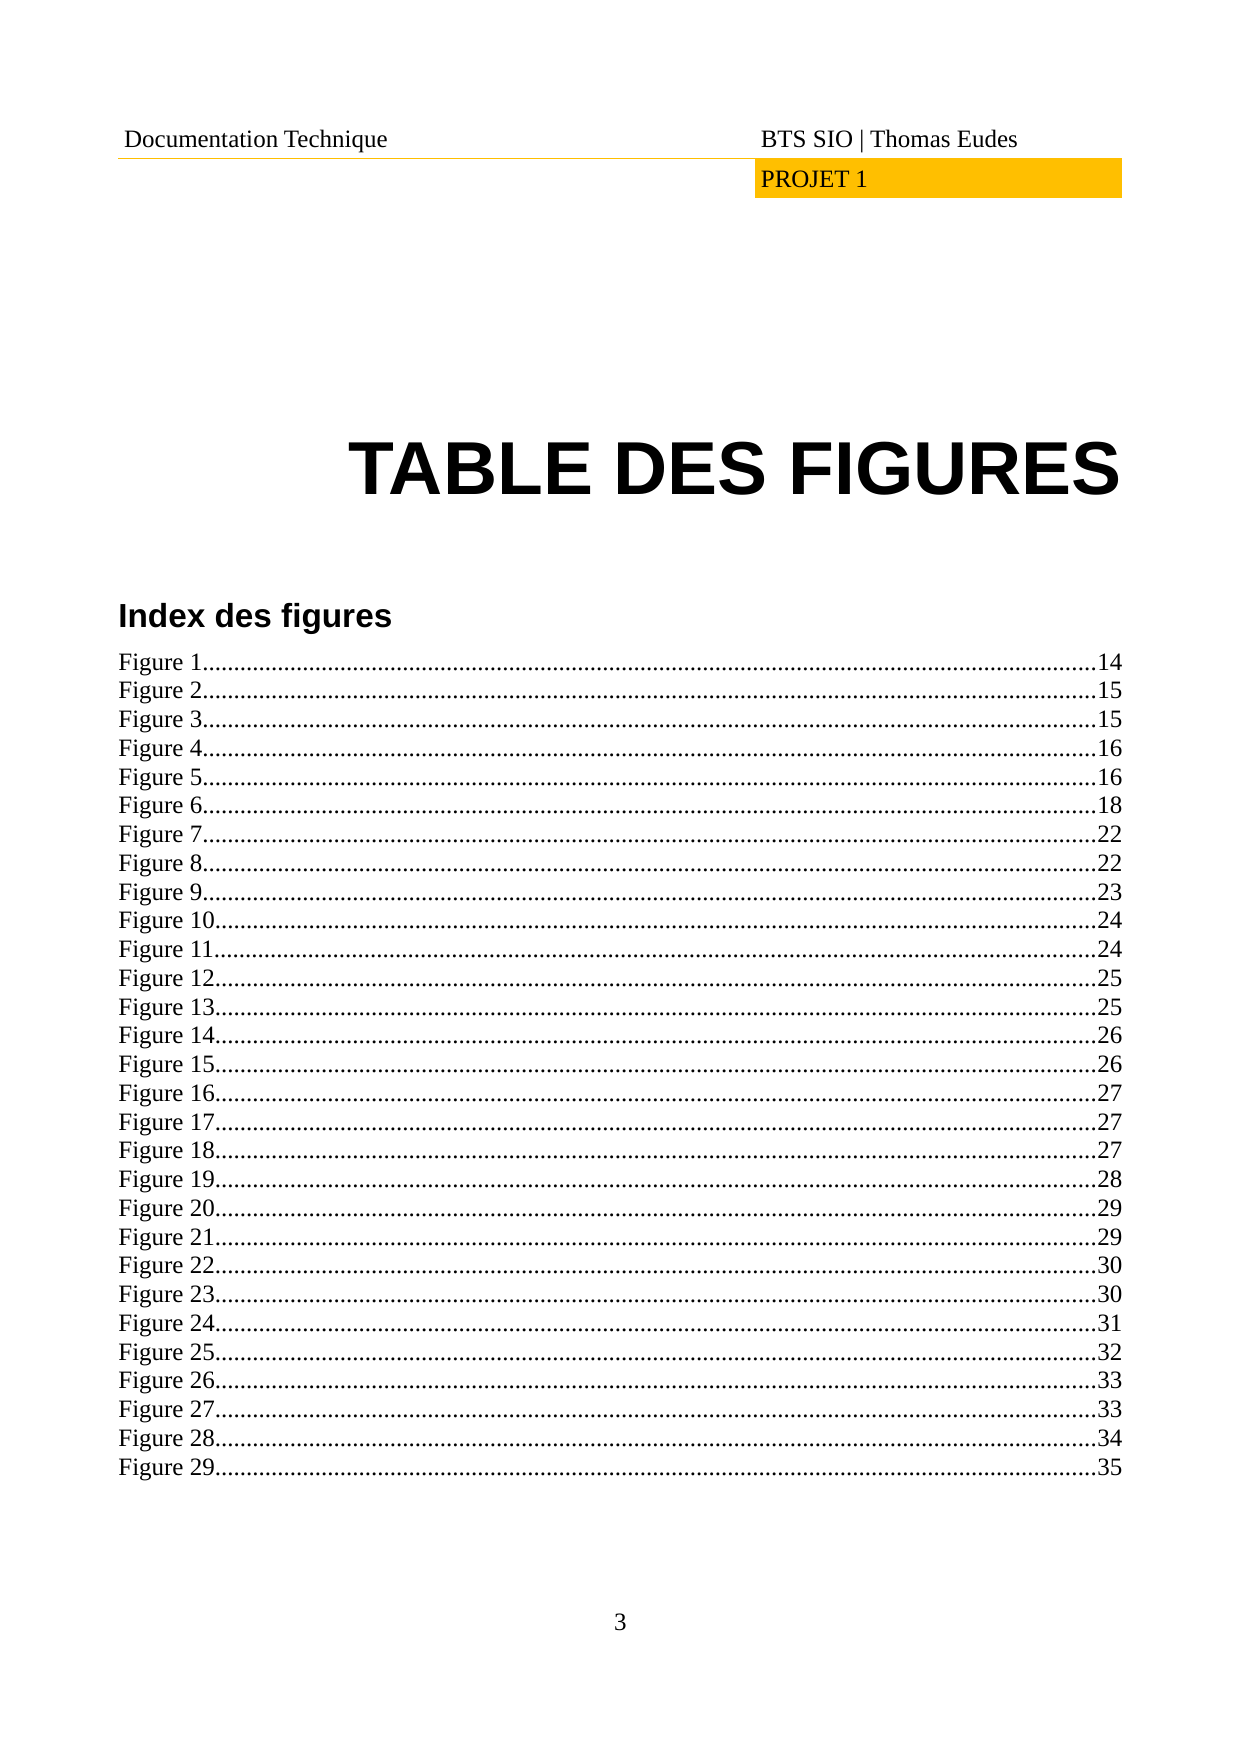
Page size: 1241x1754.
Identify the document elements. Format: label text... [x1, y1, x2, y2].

text Figure 5 16 [118, 762, 1122, 790]
text Figure 18 27 [118, 1135, 1122, 1164]
text Figure 24 31 [118, 1308, 1122, 1337]
text Figure 3 15 [118, 704, 1122, 733]
text Figure 1 14 [118, 647, 1122, 675]
text Figure 16 27 [118, 1078, 1122, 1107]
text Figure 12 25 [118, 963, 1122, 992]
text Figure 6 18 [118, 790, 1122, 819]
text Figure 13 25 [118, 992, 1122, 1020]
text Figure 2 15 [118, 675, 1122, 704]
text Figure 17 27 [118, 1107, 1122, 1135]
text Figure 19 28 [118, 1164, 1122, 1193]
subtitle Index des figures [118, 596, 1122, 634]
text Figure 29 35 [118, 1452, 1122, 1480]
text Figure 23 30 [118, 1279, 1122, 1308]
text Figure 26 33 [118, 1365, 1122, 1394]
text Figure 27 33 [118, 1394, 1122, 1423]
text Figure 9 23 [118, 877, 1122, 905]
text Figure 21 29 [118, 1222, 1122, 1250]
text Figure 20 29 [118, 1193, 1122, 1222]
text Figure 8 22 [118, 848, 1122, 877]
subtitle TABLE DES FIGURES [118, 424, 1122, 511]
text Figure 15 26 [118, 1049, 1122, 1078]
text Figure 14 26 [118, 1020, 1122, 1049]
text Figure 10 24 [118, 905, 1122, 934]
text Figure 22 30 [118, 1250, 1122, 1279]
text Figure 4 16 [118, 733, 1122, 762]
text Figure 25 32 [118, 1337, 1122, 1365]
text Figure 7 22 [118, 819, 1122, 848]
text Figure 28 34 [118, 1423, 1122, 1452]
text Figure 11 24 [118, 934, 1122, 963]
